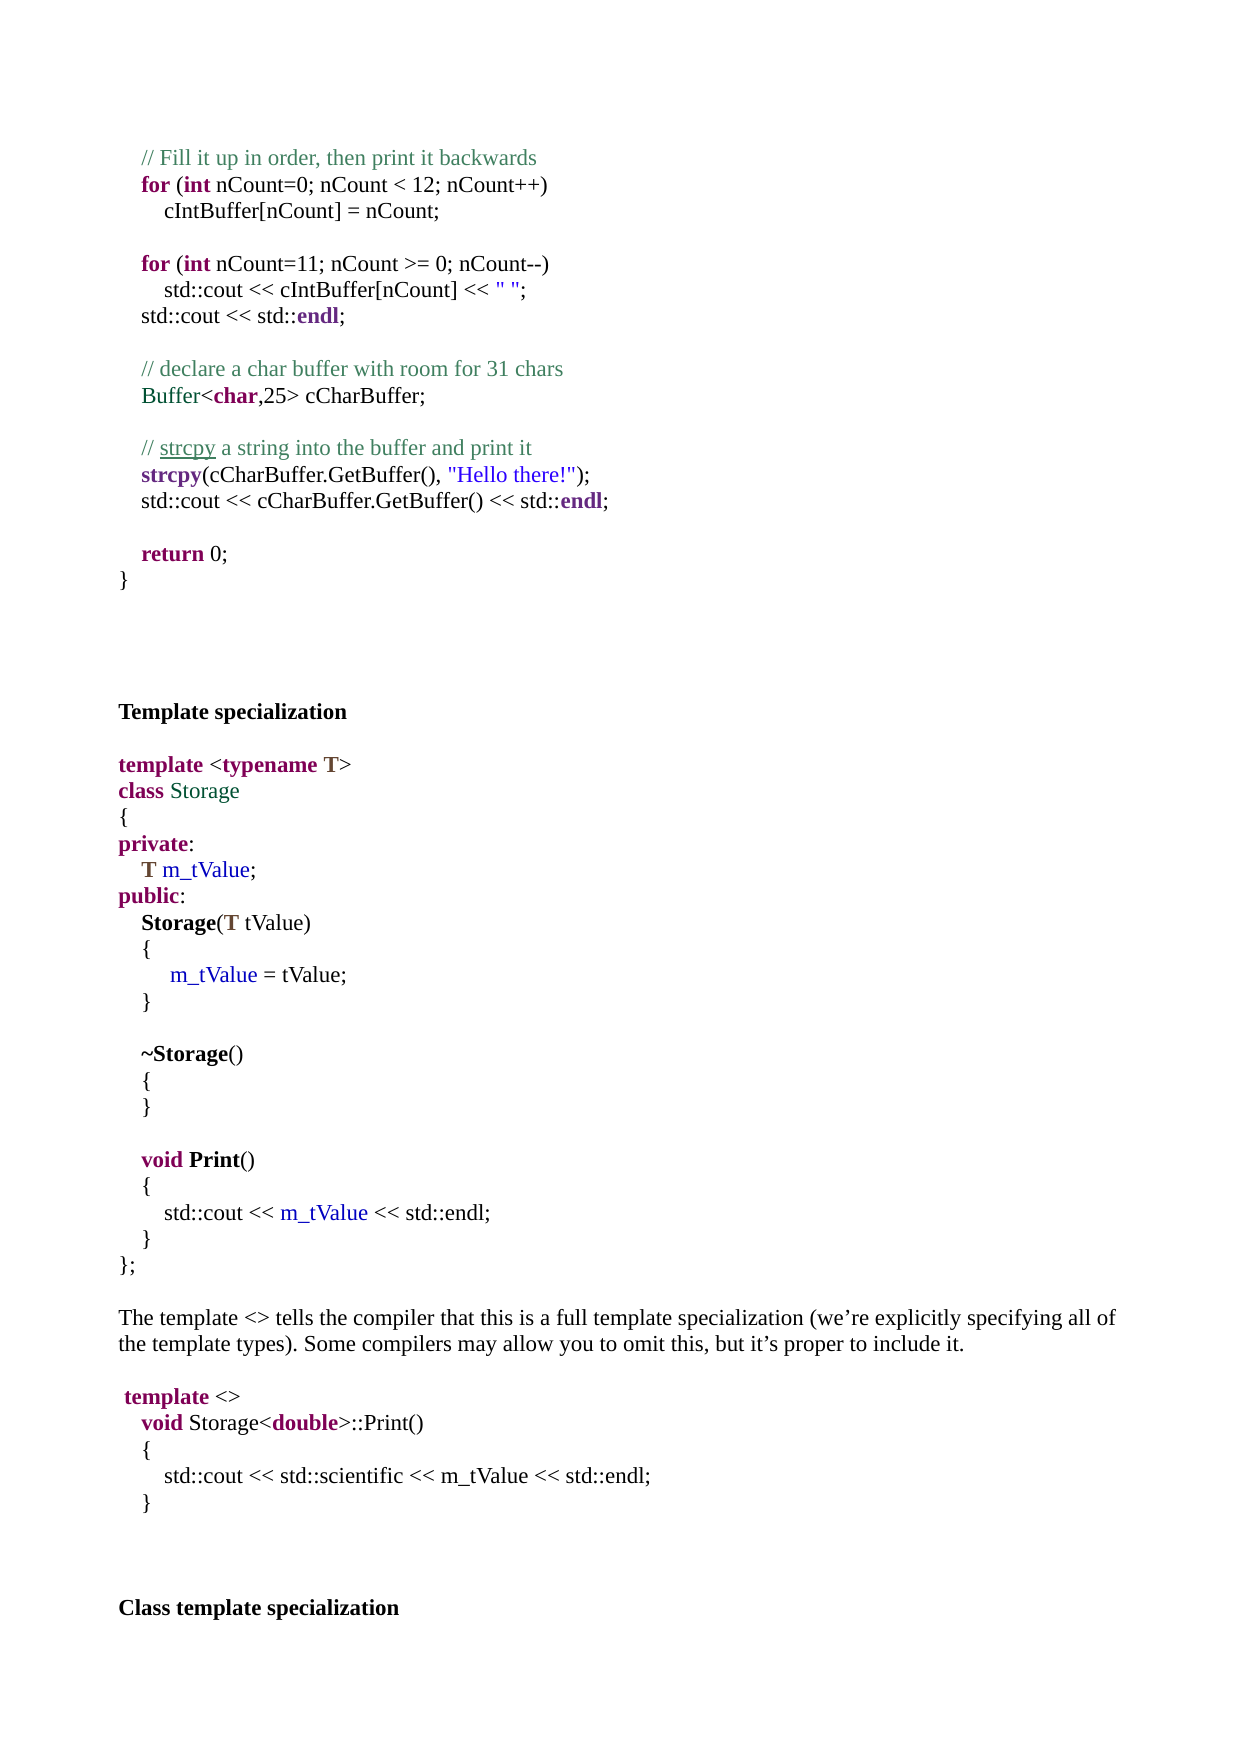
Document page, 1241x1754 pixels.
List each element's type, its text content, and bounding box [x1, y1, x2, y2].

text { [118, 935, 1122, 961]
text Storage(T tValue) [118, 909, 1122, 935]
text // strcpy a string into the buffer and print it [118, 434, 1122, 461]
text } [118, 1093, 1122, 1119]
text T m_tValue; [118, 856, 1122, 882]
text std::cout << std::endl; [118, 303, 1122, 329]
text void Print() [118, 1146, 1122, 1172]
text for (int nCount=0; nCount < 12; nCount++) [118, 171, 1122, 197]
text }; [118, 1251, 1122, 1278]
text void Storage<double>::Print() [118, 1409, 1122, 1436]
text for (int nCount=11; nCount >= 0; nCount--) [118, 250, 1122, 276]
text public: [118, 882, 1122, 909]
text } [118, 566, 1122, 592]
text class Storage [118, 777, 1122, 803]
text The template <> tells the compiler that this is a full template specialization (we’re explicitly specifying all of the template types). Some compilers may allow you to omit this, but it’s proper to include it. [118, 1304, 1122, 1357]
text // Fill it up in order, then print it backwards [118, 144, 1122, 171]
text cIntBuffer[nCount] = nCount; [118, 197, 1122, 223]
text Buffer<char,25> cCharBuffer; [118, 382, 1122, 408]
text { [118, 1067, 1122, 1093]
text m_tValue = tValue; [118, 961, 1122, 988]
text } [118, 1225, 1122, 1251]
text template <> [118, 1383, 1122, 1409]
text { [118, 803, 1122, 830]
text Template specialization [118, 698, 1122, 724]
text // declare a char buffer with room for 31 chars [118, 355, 1122, 382]
text } [118, 1488, 1122, 1515]
text Class template specialization [118, 1594, 1122, 1620]
text std::cout << cIntBuffer[nCount] << " "; [118, 276, 1122, 303]
text strcpy(cCharBuffer.GetBuffer(), "Hello there!"); [118, 461, 1122, 487]
text { [118, 1172, 1122, 1199]
text template <typename T> [118, 751, 1122, 777]
text std::cout << m_tValue << std::endl; [118, 1199, 1122, 1225]
text ~Storage() [118, 1041, 1122, 1067]
text std::cout << cCharBuffer.GetBuffer() << std::endl; [118, 487, 1122, 513]
text std::cout << std::scientific << m_tValue << std::endl; [118, 1462, 1122, 1488]
text private: [118, 830, 1122, 856]
text { [118, 1436, 1122, 1462]
text return 0; [118, 540, 1122, 566]
text } [118, 988, 1122, 1014]
